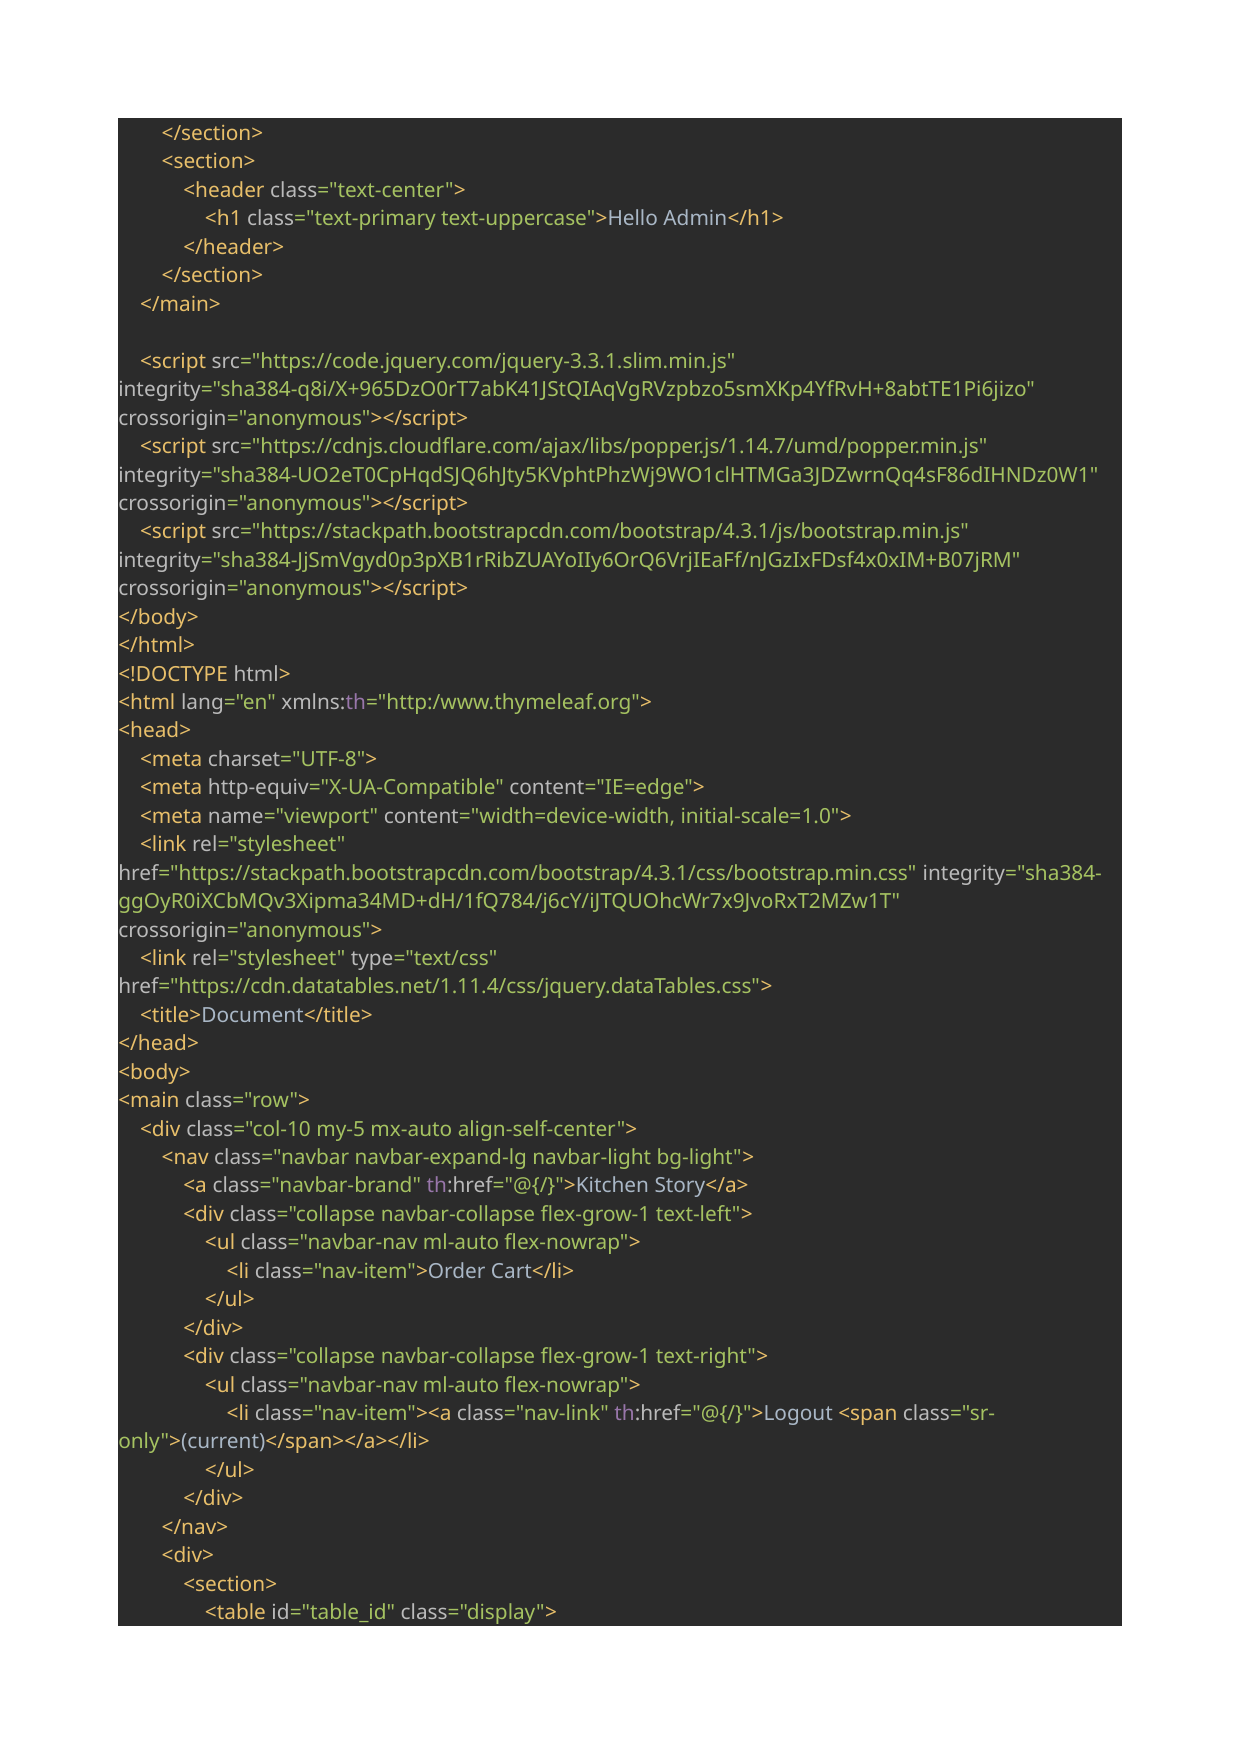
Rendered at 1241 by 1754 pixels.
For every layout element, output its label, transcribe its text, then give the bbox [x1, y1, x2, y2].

text <!DOCTYPE html> <html lang="en" xmlns:th="http:/www.thymeleaf.org"> <head> <meta charset="UTF-8"> <meta http-equiv="X-UA-Compatible" content="IE=edge"> <meta name="viewport" content="width=device-width, initial-scale=1.0"> <link rel="stylesheet" href="https://stackpath.bootstrapcdn.com/bootstrap/4.3.1/css/bootstrap.min.css" integrity="sha384-ggOyR0iXCbMQv3Xipma34MD+dH/1fQ784/j6cY/iJTQUOhcWr7x9JvoRxT2MZw1T" crossorigin="anonymous"> <link rel="stylesheet" type="text/css" href="https://cdn.datatables.net/1.11.4/css/jquery.dataTables.css"> <title>Document</title> </head> <body> <main class="row"> <div class="col-10 my-5 mx-auto align-self-center"> <nav class="navbar navbar-expand-lg navbar-light bg-light"> <a class="navbar-brand" th:href="@{/}">Kitchen Story</a> <div class="collapse navbar-collapse flex-grow-1 text-left"> <ul class="navbar-nav ml-auto flex-nowrap"> <li class="nav-item">Order Cart</li> </ul> </div> <div class="collapse navbar-collapse flex-grow-1 text-right"> <ul class="navbar-nav ml-auto flex-nowrap"> <li class="nav-item"><a class="nav-link" th:href="@{/}">Logout <span class="sr-only">(current)</span></a></li> </ul> </div> </nav> <div> <section> <table id="table_id" class="display"> [118, 659, 1122, 1626]
text </section> <section> <header class="text-center"> <h1 class="text-primary text-uppercase">Hello Admin</h1> </header> </section> </main> <script src="https://code.jquery.com/jquery-3.3.1.slim.min.js" integrity="sha384-q8i/X+965DzO0rT7abK41JStQIAqVgRVzpbzo5smXKp4YfRvH+8abtTE1Pi6jizo" crossorigin="anonymous"></script> <script src="https://cdnjs.cloudflare.com/ajax/libs/popper.js/1.14.7/umd/popper.min.js" integrity="sha384-UO2eT0CpHqdSJQ6hJty5KVphtPhzWj9WO1clHTMGa3JDZwrnQq4sF86dIHNDz0W1" crossorigin="anonymous"></script> <script src="https://stackpath.bootstrapcdn.com/bootstrap/4.3.1/js/bootstrap.min.js" integrity="sha384-JjSmVgyd0p3pXB1rRibZUAYoIIy6OrQ6VrjIEaFf/nJGzIxFDsf4x0xIM+B07jRM" crossorigin="anonymous"></script> </body> </html> [118, 118, 1122, 659]
